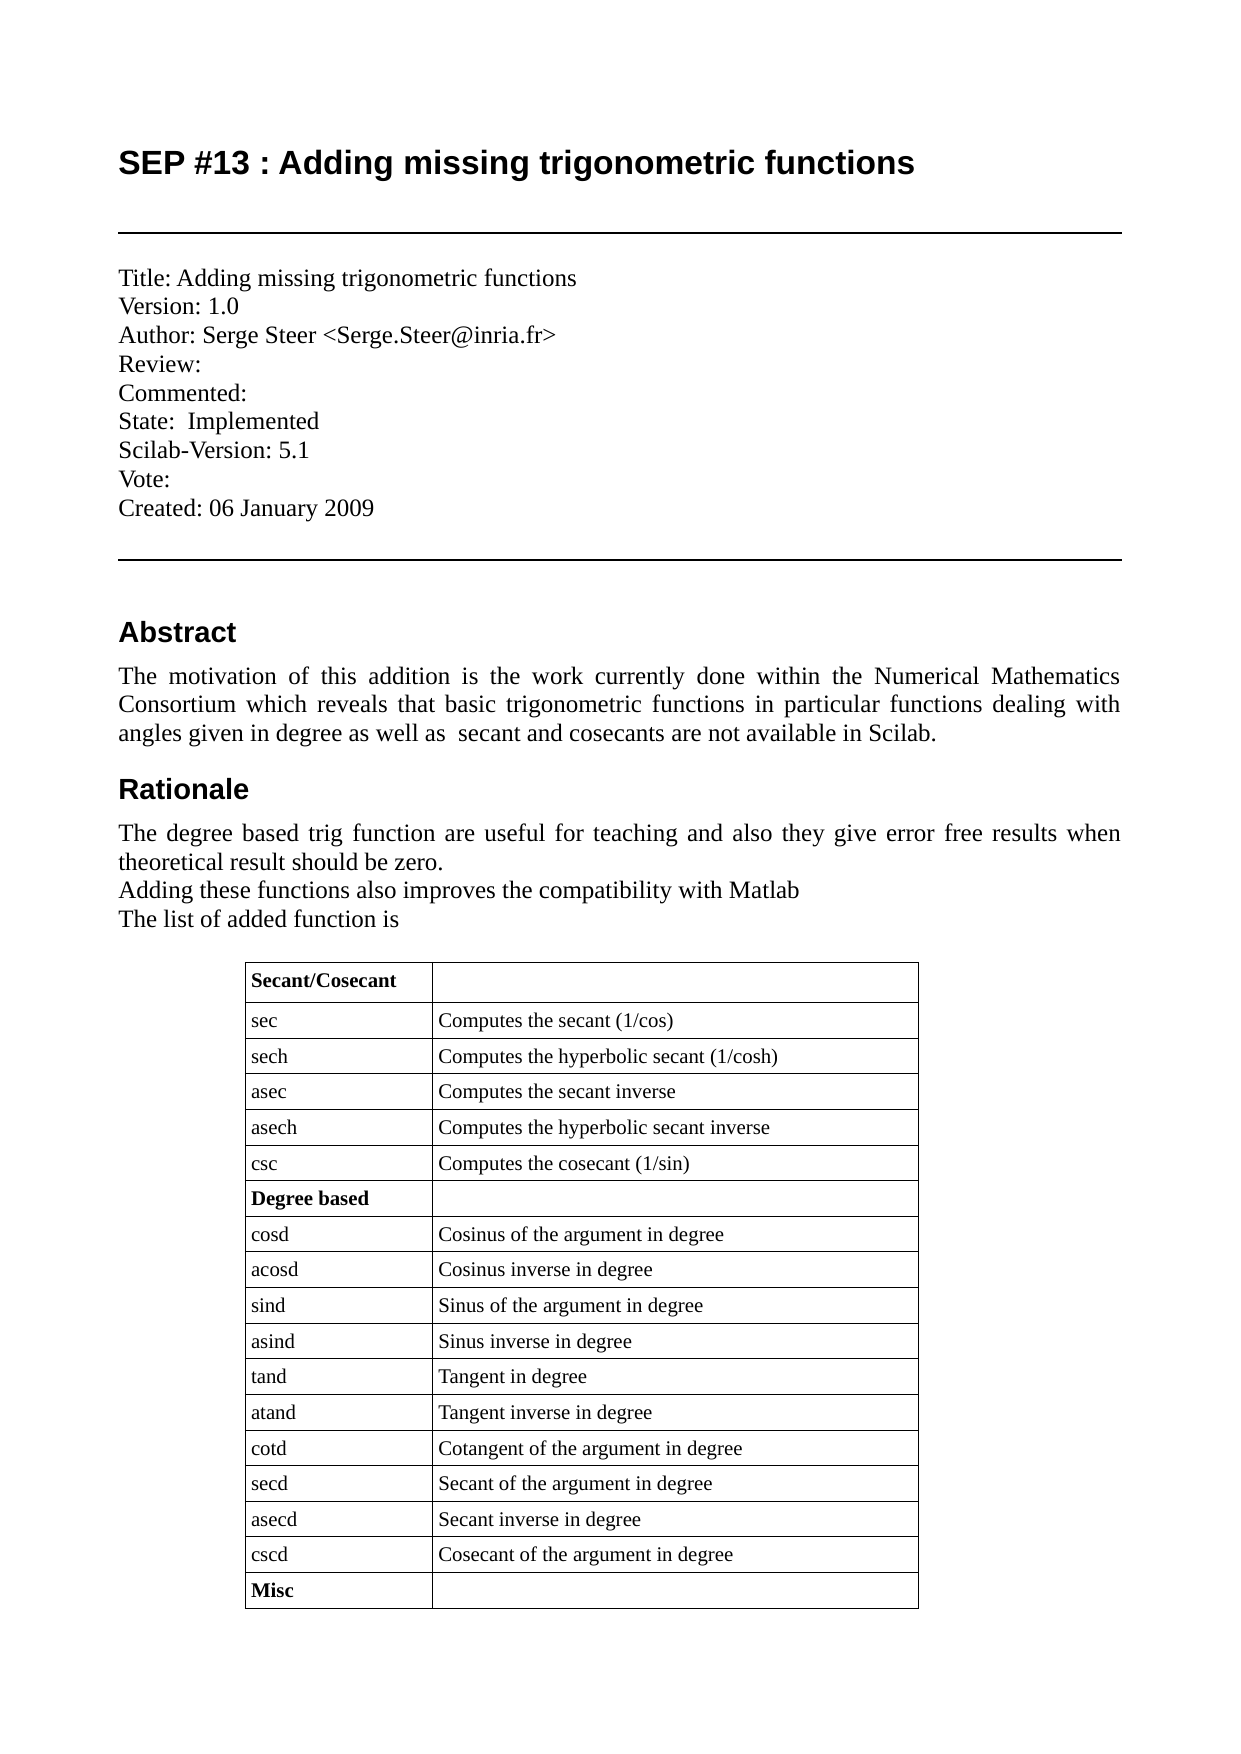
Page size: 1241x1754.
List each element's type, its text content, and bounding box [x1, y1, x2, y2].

table_cell [433, 1573, 918, 1608]
table_cell cotd [246, 1431, 432, 1465]
table_cell Sinus of the argument in degree [433, 1288, 918, 1323]
text Commented: [118, 378, 1122, 406]
table_cell Tangent in degree [433, 1359, 918, 1394]
table_cell cscd [246, 1537, 432, 1572]
text The degree based trig function are useful for teaching and also they give error free results when theoretical result should be zero. [118, 818, 1122, 876]
table_cell secd [246, 1466, 432, 1501]
text Created: 06 January 2009 [118, 493, 1122, 521]
table_cell asind [246, 1324, 432, 1358]
table_cell acosd [246, 1252, 432, 1287]
subtitle Abstract [118, 615, 1122, 648]
table_cell Secant inverse in degree [433, 1502, 918, 1536]
table_cell Computes the hyperbolic secant inverse [433, 1110, 918, 1144]
table_cell [433, 1181, 918, 1216]
table_cell tand [246, 1359, 432, 1394]
table_cell sind [246, 1288, 432, 1323]
table_cell Sinus inverse in degree [433, 1324, 918, 1358]
text Adding these functions also improves the compatibility with Matlab [118, 876, 1122, 904]
table_cell cosd [246, 1217, 432, 1251]
text Scilab-Version: 5.1 [118, 435, 1122, 464]
table_header Secant/Cosecant [246, 963, 432, 1002]
table_cell Degree based [246, 1181, 432, 1216]
table_cell sech [246, 1039, 432, 1073]
table_cell Cotangent of the argument in degree [433, 1431, 918, 1465]
text State: Implemented [118, 406, 1122, 435]
table_cell Computes the cosecant (1/sin) [433, 1146, 918, 1180]
table_cell Computes the secant (1/cos) [433, 1003, 918, 1038]
text Vote: [118, 464, 1122, 493]
table_cell Cosinus of the argument in degree [433, 1217, 918, 1251]
table_cell atand [246, 1395, 432, 1429]
table_cell Misc [246, 1573, 432, 1608]
text Author: Serge Steer <Serge.Steer@inria.fr> [118, 320, 1122, 349]
text Version: 1.0 [118, 291, 1122, 320]
text The list of added function is [118, 904, 1122, 933]
table_cell Cosinus inverse in degree [433, 1252, 918, 1287]
table_cell csc [246, 1146, 432, 1180]
text Review: [118, 349, 1122, 378]
table_cell asec [246, 1074, 432, 1109]
table_cell Tangent inverse in degree [433, 1395, 918, 1429]
table_cell asecd [246, 1502, 432, 1536]
table_cell asech [246, 1110, 432, 1144]
text Title: Adding missing trigonometric functions [118, 263, 1122, 291]
subtitle Rationale [118, 772, 1122, 806]
subtitle SEP #13 : Adding missing trigonometric functions [118, 143, 1122, 182]
table_cell Computes the hyperbolic secant (1/cosh) [433, 1039, 918, 1073]
text The motivation of this addition is the work currently done within the Numerical Mathematics Consortium which reveals that basic trigonometric functions in particular functions dealing with angles given in degree as well as secant and cosecants are not available in Scilab. [118, 661, 1122, 747]
table_cell Computes the secant inverse [433, 1074, 918, 1109]
table_header [433, 963, 918, 1002]
table_cell Secant of the argument in degree [433, 1466, 918, 1501]
table_cell Cosecant of the argument in degree [433, 1537, 918, 1572]
table_cell sec [246, 1003, 432, 1038]
